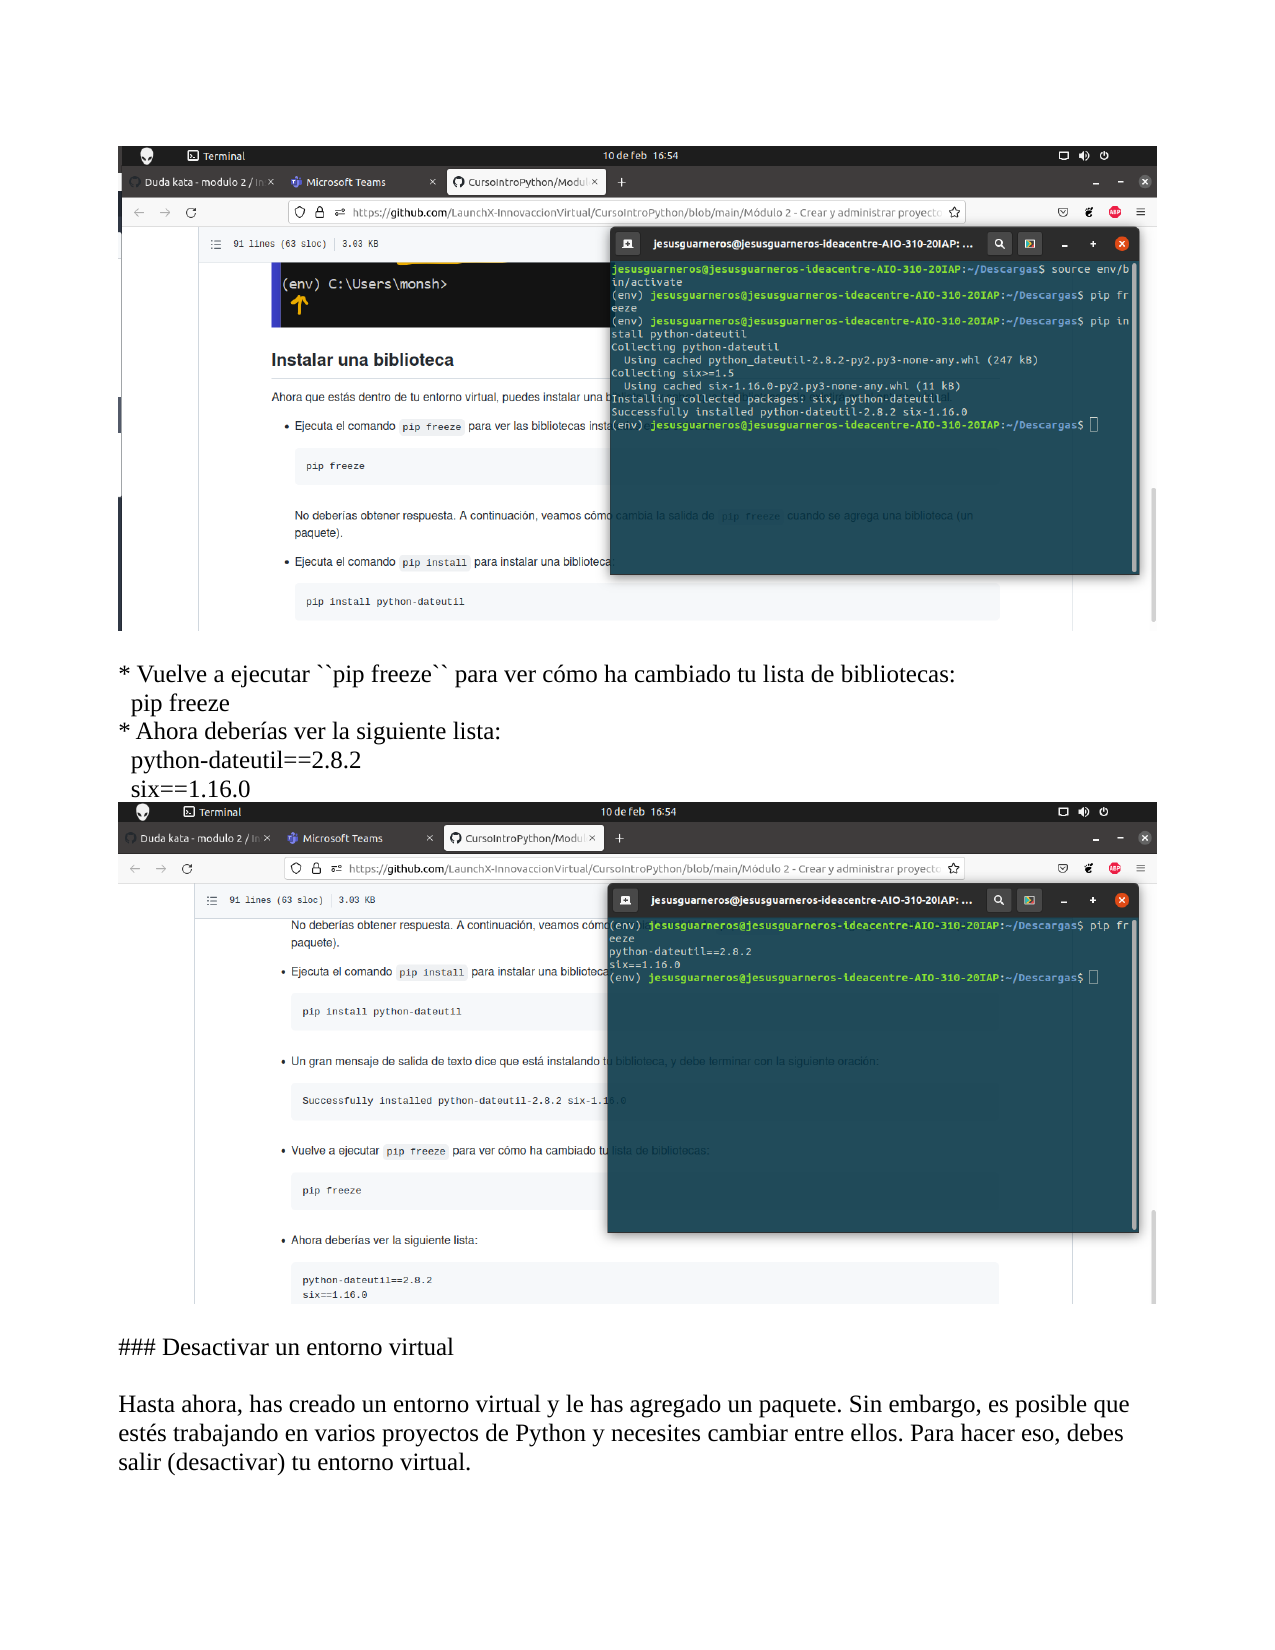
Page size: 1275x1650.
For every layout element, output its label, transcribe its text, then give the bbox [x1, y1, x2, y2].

text pip freeze [118, 688, 1157, 716]
text * Ahora deberías ver la siguiente lista: [118, 716, 1157, 745]
text * Vuelve a ejecutar ``pip freeze`` para ver cómo ha cambiado tu lista de bibliotecas: [118, 659, 1157, 688]
picture [118, 802, 1157, 1304]
text python-dateutil==2.8.2 [118, 745, 1157, 774]
picture [118, 146, 1157, 631]
text Hasta ahora, has creado un entorno virtual y le has agregado un paquete. Sin embargo, es posible que estés trabajando en varios proyectos de Python y necesites cambiar entre ellos. Para hacer eso, debes salir (desactivar) tu entorno virtual. [118, 1389, 1157, 1476]
text six==1.16.0 [118, 774, 1157, 802]
text ### Desactivar un entorno virtual [118, 1332, 1157, 1361]
